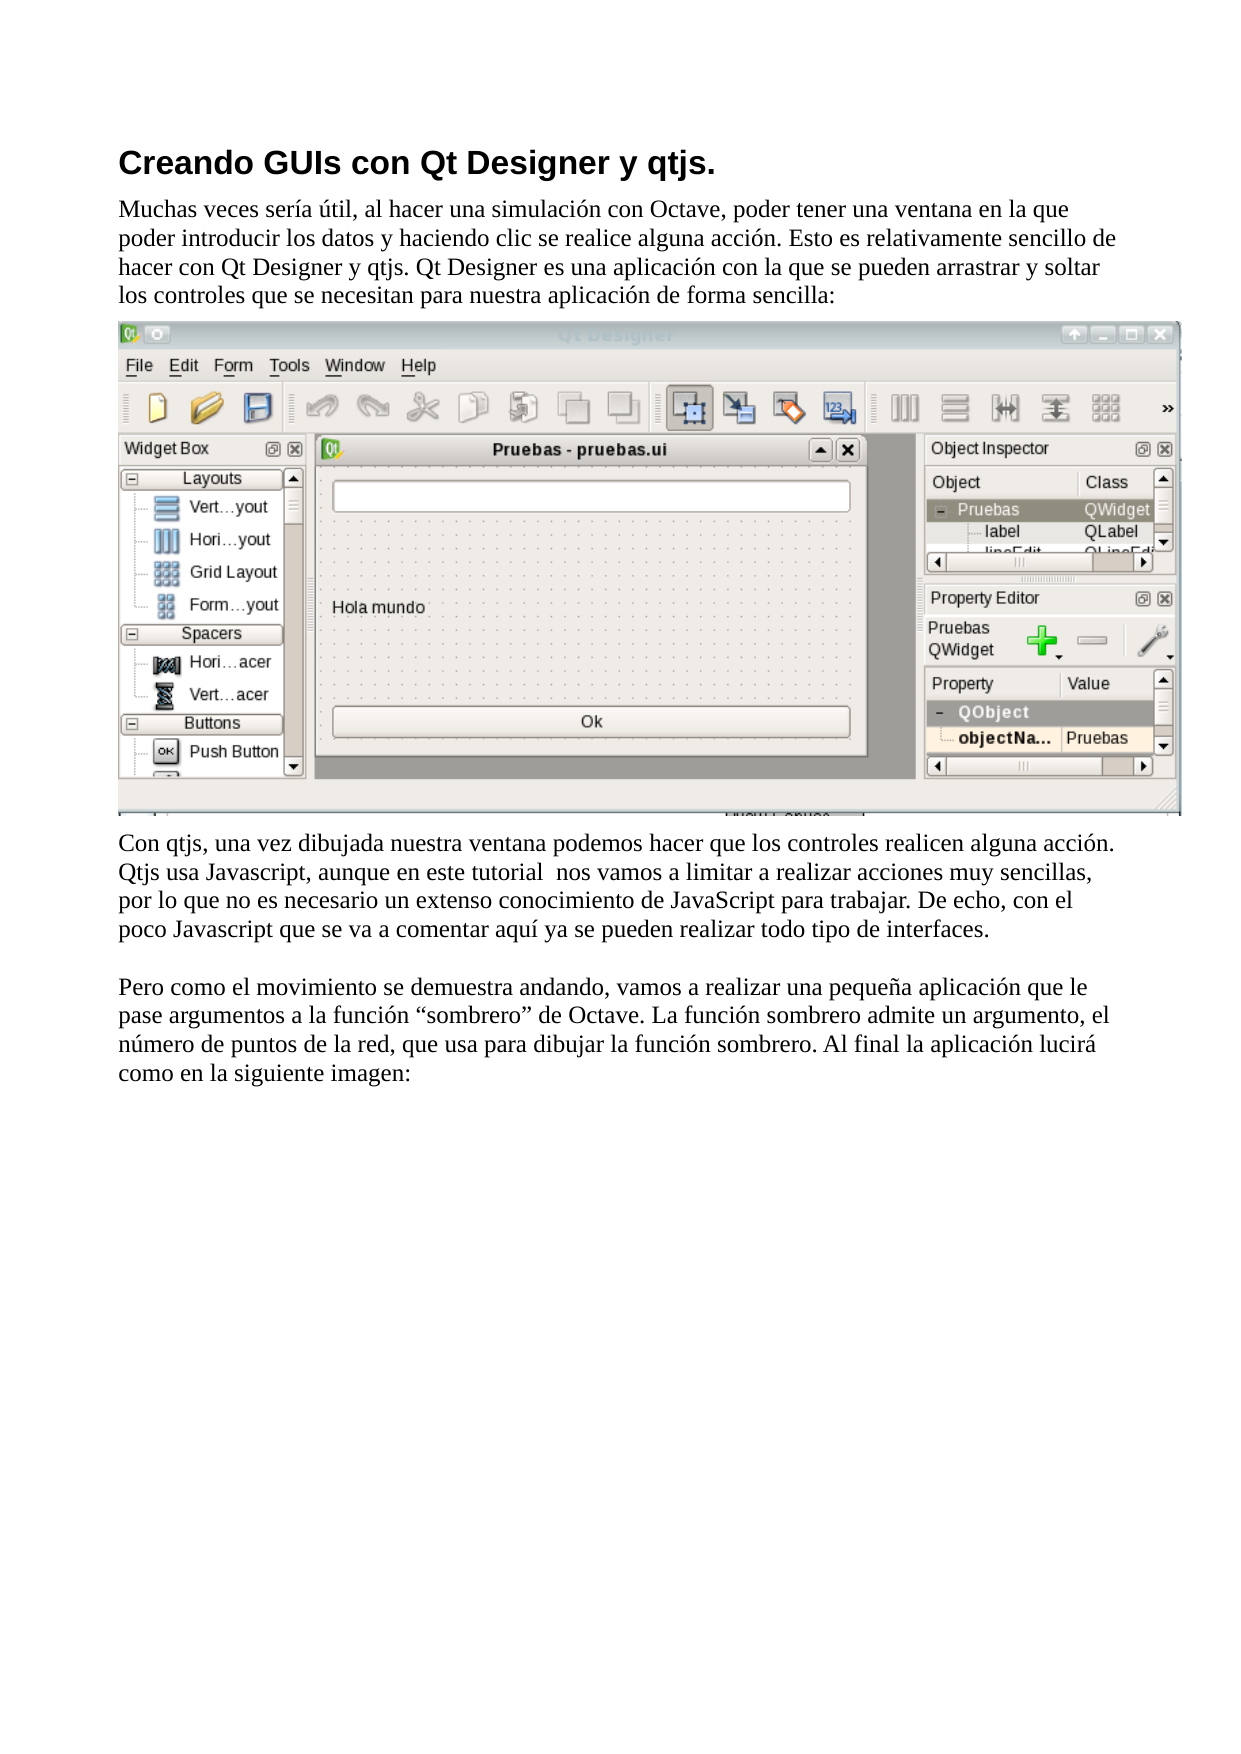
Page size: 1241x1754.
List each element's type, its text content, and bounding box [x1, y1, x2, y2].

text Con qtjs, una vez dibujada nuestra ventana podemos hacer que los controles realicen alguna acción. Qtjs usa Javascript, aunque en este tutorial nos vamos a limitar a realizar acciones muy sencillas, por lo que no es necesario un extenso conocimiento de JavaScript para trabajar. De echo, con el poco Javascript que se va a comentar aquí ya se pueden realizar todo tipo de interfaces. [118, 828, 1122, 943]
subtitle Creando GUIs con Qt Designer y qtjs. [118, 143, 1122, 182]
text Muchas veces sería útil, al hacer una simulación con Octave, poder tener una ventana en la que poder introducir los datos y haciendo clic se realice alguna acción. Esto es relativamente sencillo de hacer con Qt Designer y qtjs. Qt Designer es una aplicación con la que se pueden arrastrar y soltar los controles que se necesitan para nuestra aplicación de forma sencilla: [118, 194, 1122, 309]
text Pero como el movimiento se demuestra andando, vamos a realizar una pequeña aplicación que le pase argumentos a la función “sombrero” de Octave. La función sombrero admite un argumento, el número de puntos de la red, que usa para dibujar la función sombrero. Al final la aplicación lucirá como en la siguiente imagen: [118, 972, 1122, 1087]
picture [118, 321, 1182, 816]
